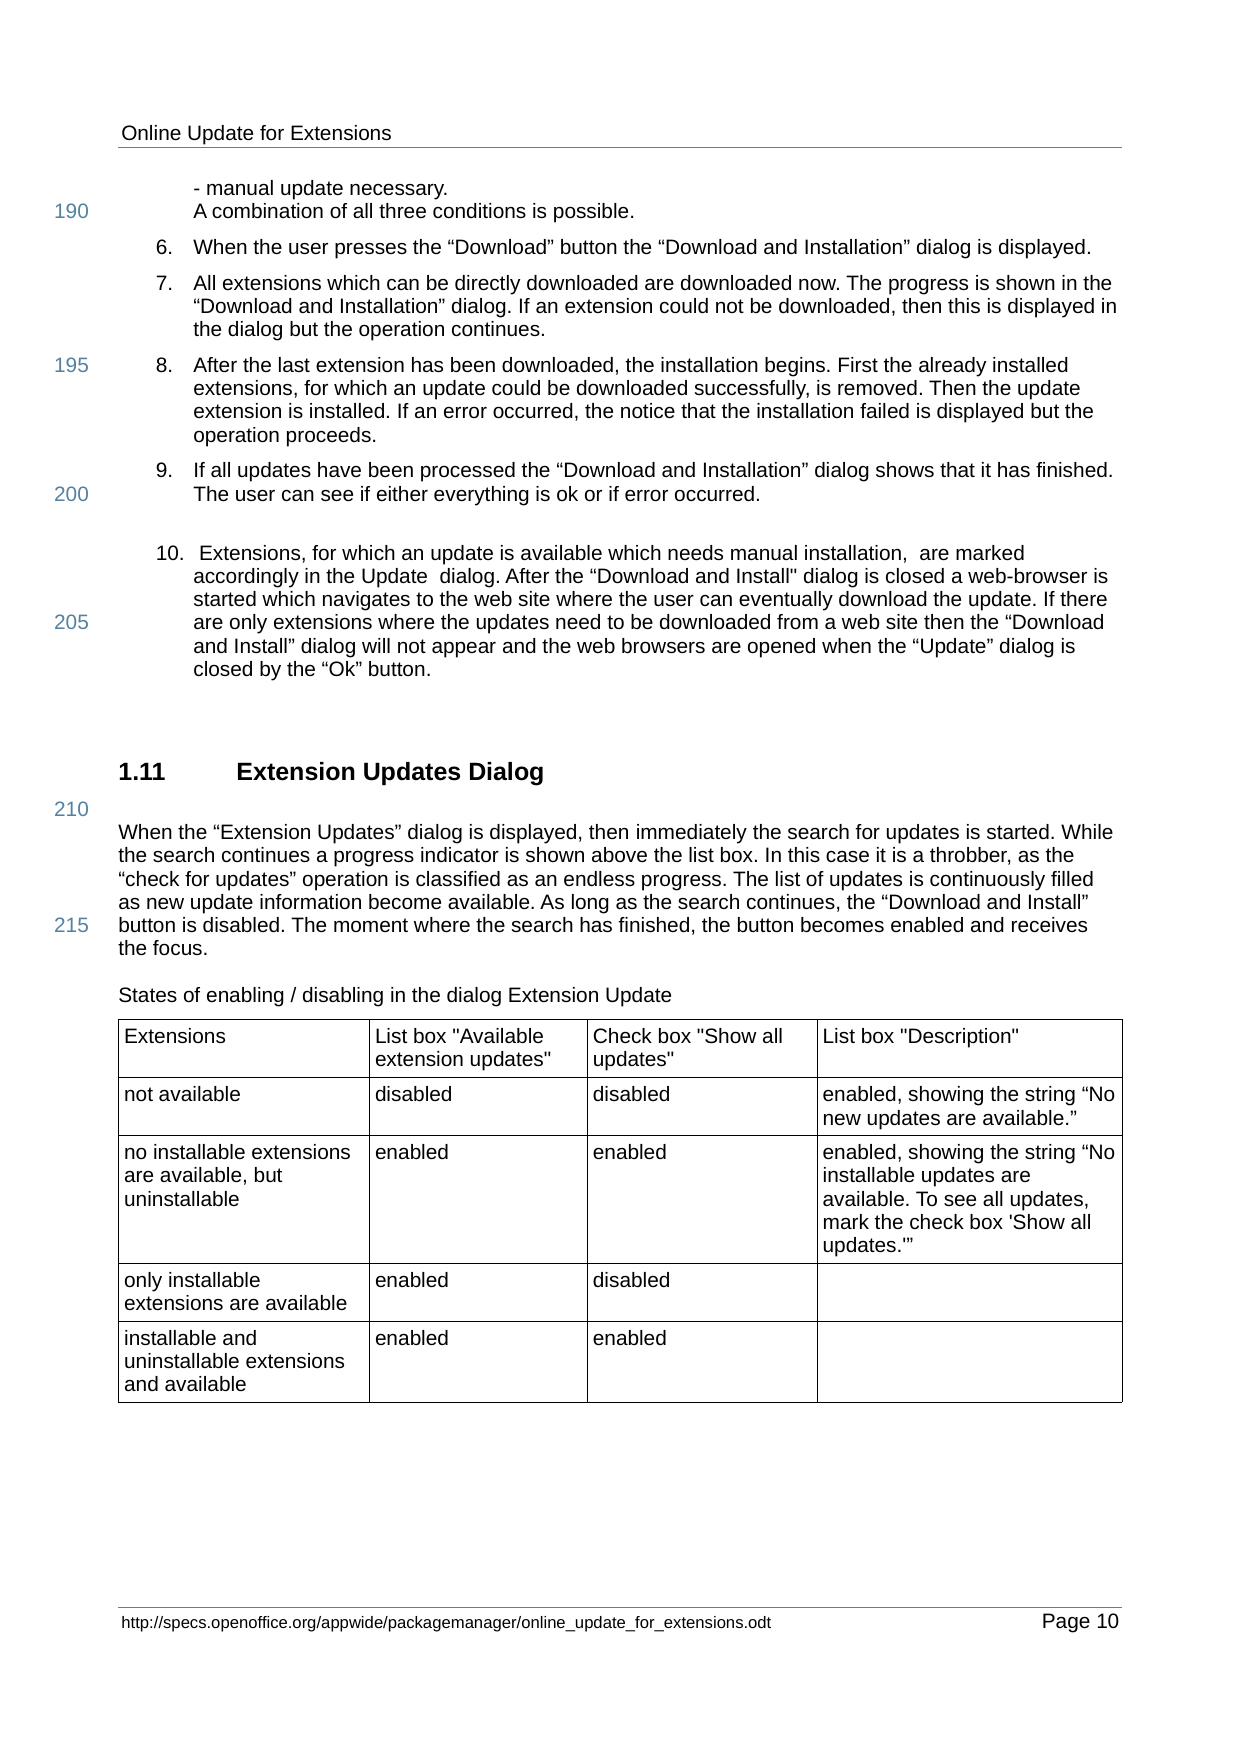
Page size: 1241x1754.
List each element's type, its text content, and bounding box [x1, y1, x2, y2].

table_cell disabled [588, 1078, 817, 1135]
table_cell only installable extensions are available [119, 1264, 369, 1321]
table_header Extensions [119, 1020, 369, 1077]
text States of enabling / disabling in the dialog Extension Update [118, 983, 1122, 1006]
table_header List box "Description" [818, 1020, 1122, 1077]
list All extensions which can be directly downloaded are downloaded now. The progress is shown in the “Download and Installation” dialog. If an extension could not be downloaded, then this is displayed in the dialog but the operation continues. [156, 271, 1122, 341]
list - manual update necessary. A combination of all three conditions is possible. [156, 177, 1122, 223]
table_cell enabled [588, 1136, 817, 1263]
table_cell enabled [588, 1322, 817, 1402]
table_cell [818, 1264, 1122, 1321]
table_header List box "Available extension updates" [370, 1020, 587, 1077]
text When the “Extension Updates” dialog is displayed, then immediately the search for updates is started. While the search continues a progress indicator is shown above the list box. In this case it is a throbber, as the “check for updates” operation is classified as an endless progress. The list of updates is continuously filled as new update information become available. As long as the search continues, the “Download and Install” button is disabled. The moment where the search has finished, the button becomes enabled and receives the focus. [118, 821, 1122, 960]
table_cell disabled [588, 1264, 817, 1321]
table_cell enabled, showing the string “No new updates are available.” [818, 1078, 1122, 1135]
table_cell enabled, showing the string “No installable updates are available. To see all updates, mark the check box 'Show all updates.'” [818, 1136, 1122, 1263]
list After the last extension has been downloaded, the installation begins. First the already installed extensions, for which an update could be downloaded successfully, is removed. Then the update extension is installed. If an error occurred, the notice that the installation failed is displayed but the operation proceeds. [156, 354, 1122, 447]
table_cell enabled [370, 1136, 587, 1263]
table_cell disabled [370, 1078, 587, 1135]
subtitle Extension Updates Dialog [118, 758, 1122, 786]
table_header Check box "Show all updates" [588, 1020, 817, 1077]
table_cell enabled [370, 1322, 587, 1402]
table_cell not available [119, 1078, 369, 1135]
table_cell enabled [370, 1264, 587, 1321]
table_cell installable and uninstallable extensions and available [119, 1322, 369, 1402]
list If all updates have been processed the “Download and Installation” dialog shows that it has finished. The user can see if either everything is ok or if error occurred. [156, 459, 1122, 529]
list Extensions, for which an update is available which needs manual installation, are marked accordingly in the Update dialog. After the “Download and Install" dialog is closed a web-browser is started which navigates to the web site where the user can eventually download the update. If there are only extensions where the updates need to be downloaded from a web site then the “Download and Install” dialog will not appear and the web browsers are opened when the “Update” dialog is closed by the “Ok” button. [156, 541, 1122, 704]
table_cell no installable extensions are available, but uninstallable [119, 1136, 369, 1263]
table_cell [818, 1322, 1122, 1402]
list When the user presses the “Download” button the “Download and Installation” dialog is displayed. [156, 236, 1122, 259]
